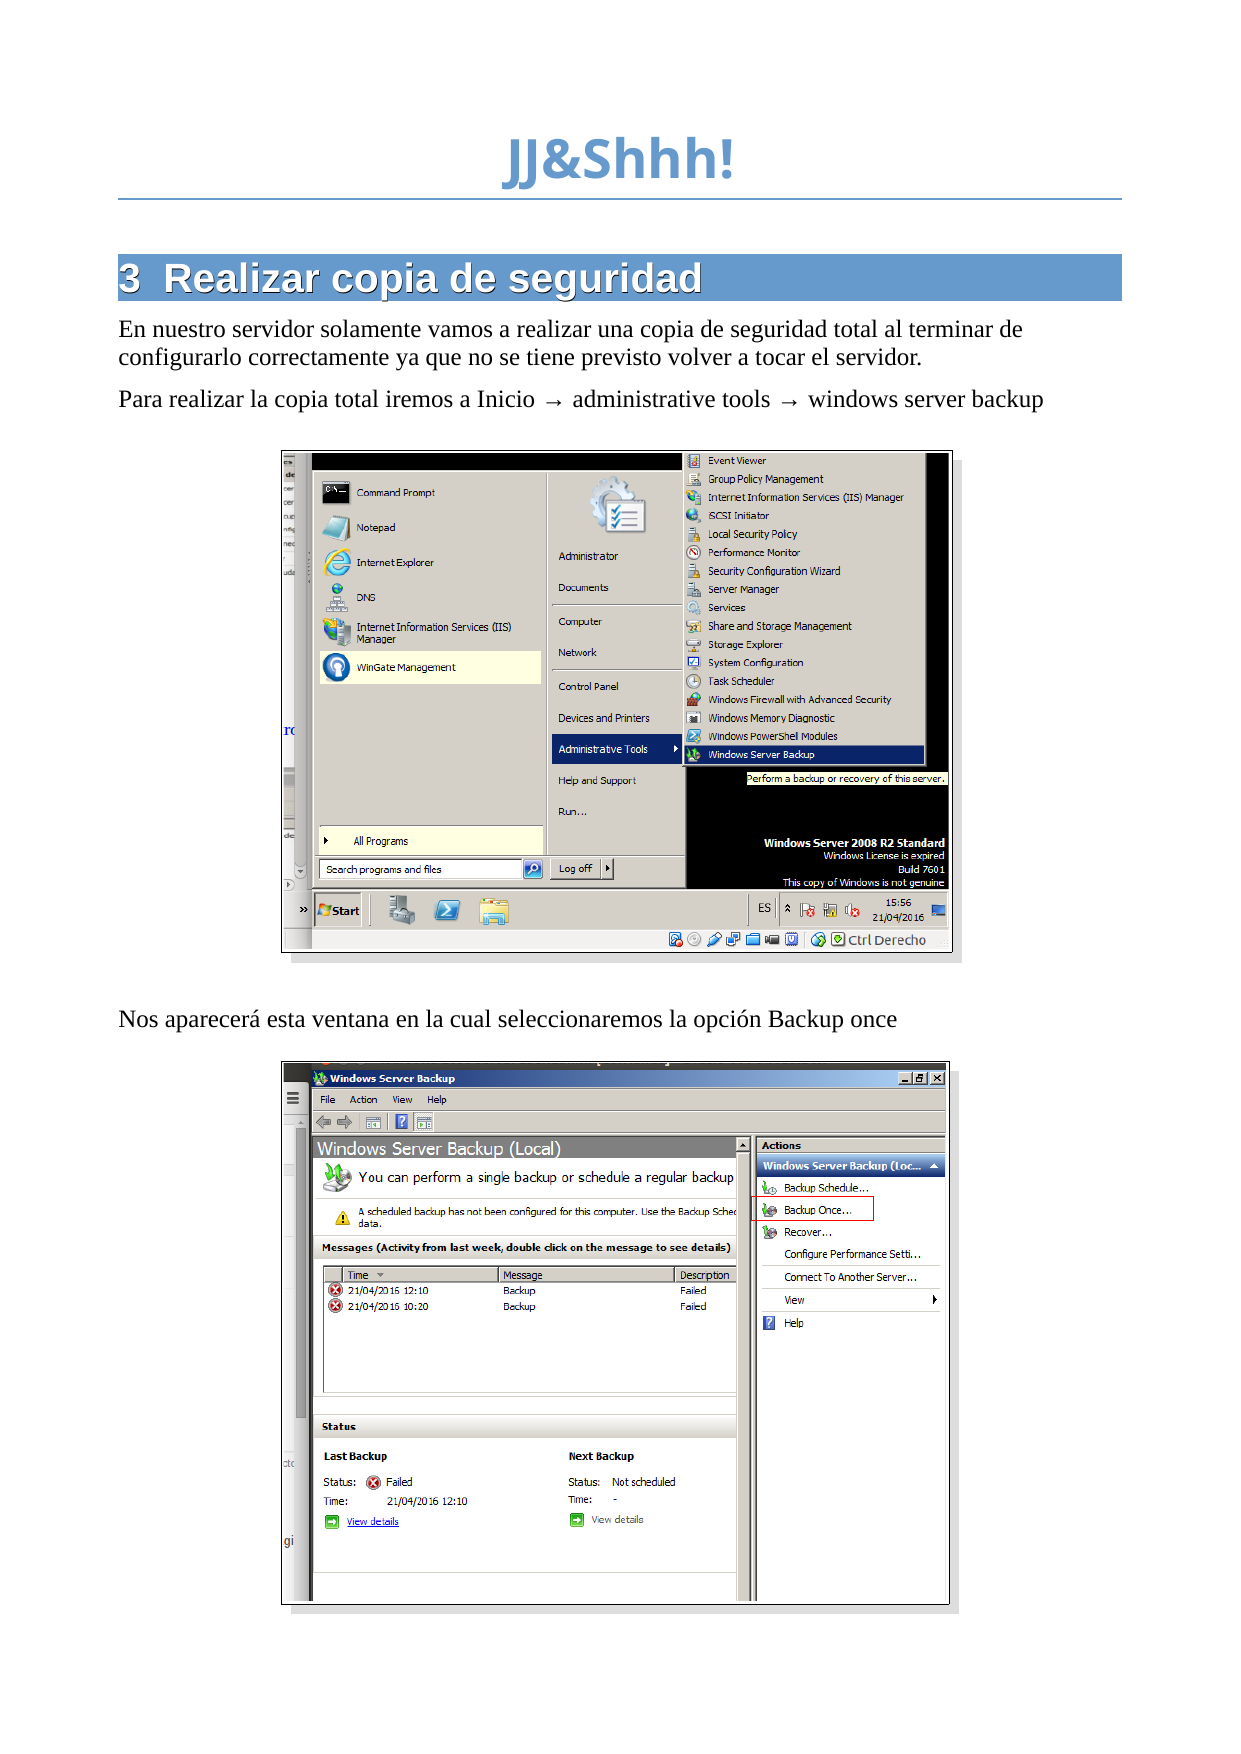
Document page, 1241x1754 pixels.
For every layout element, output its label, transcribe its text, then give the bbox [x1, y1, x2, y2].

subtitle Realizar copia de seguridad [118, 254, 1122, 301]
text Nos aparecerá esta ventana en la cual seleccionaremos la opción Backup once [118, 1004, 1122, 1033]
text Para realizar la copia total iremos a Inicio → administrative tools → windows server backup [118, 384, 1122, 412]
text [282, 1062, 949, 1603]
text En nuestro servidor solamente vamos a realizar una copia de seguridad total al terminar de configurarlo correctamente ya que no se tiene previsto volver a tocar el servidor. [118, 314, 1122, 371]
